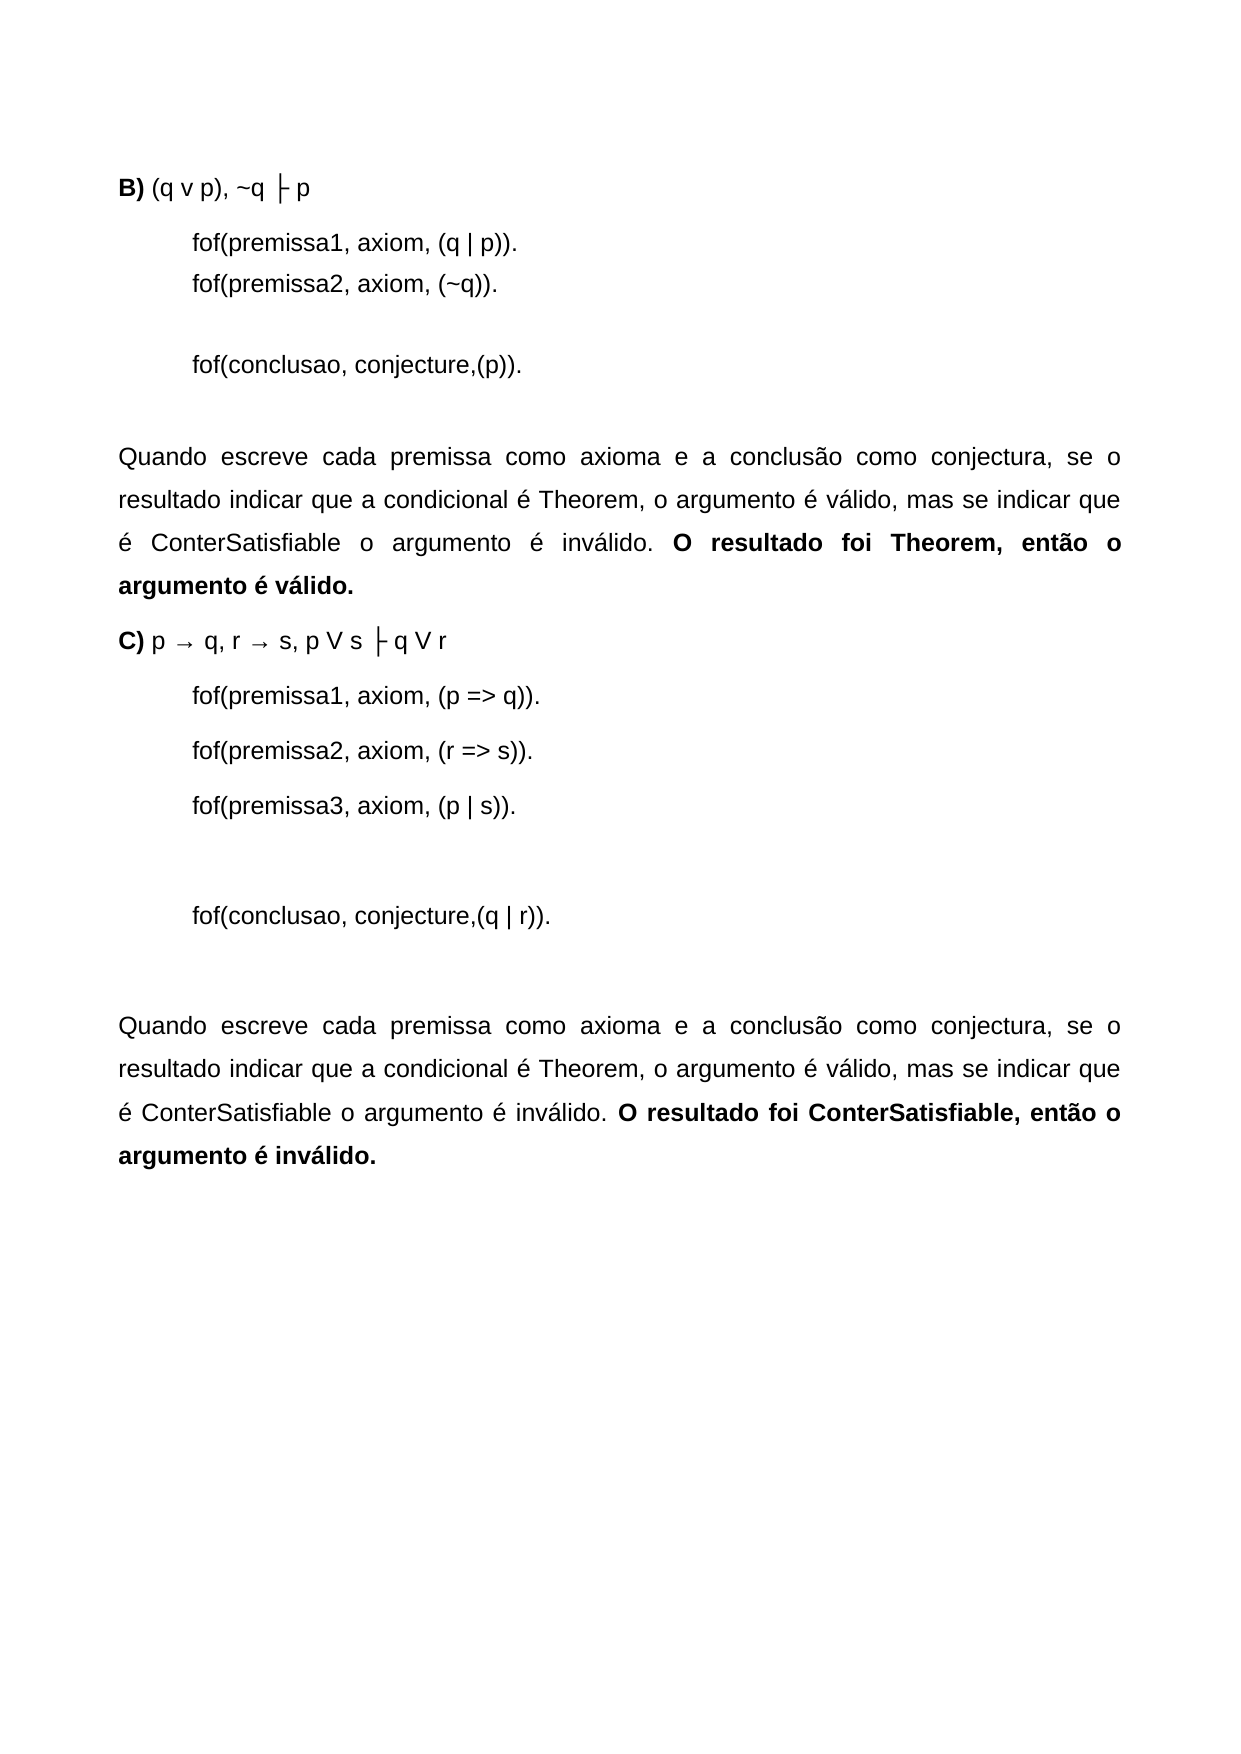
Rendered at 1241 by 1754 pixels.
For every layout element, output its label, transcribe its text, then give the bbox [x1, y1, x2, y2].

text fof(premissa2, axiom, (r => s)). [118, 736, 1122, 765]
text Quando escreve cada premissa como axioma e a conclusão como conjectura, se o resultado indicar que a condicional é Theorem, o argumento é válido, mas se indicar que é ConterSatisfiable o argumento é inválido. O resultado foi ConterSatisfiable, então o argumento é inválido. [118, 1011, 1122, 1169]
text Quando escreve cada premissa como axioma e a conclusão como conjectura, se o resultado indicar que a condicional é Theorem, o argumento é válido, mas se indicar que é ConterSatisfiable o argumento é inválido. O resultado foi Theorem, então o argumento é válido. [118, 442, 1122, 600]
text C) p → q, r → s, p V s ├ q V r [379, 626, 1122, 655]
text C) p → q, r → s, p V s ├ q V r [118, 626, 377, 655]
text fof(premissa3, axiom, (p | s)). [118, 791, 1122, 820]
text B) (q v p), ~q ├ p [281, 173, 1122, 202]
text fof(conclusao, conjecture,(q | r)). [118, 901, 1122, 930]
text fof(premissa2, axiom, (~q)). [118, 269, 1122, 297]
text B) (q v p), ~q ├ p [118, 173, 279, 202]
text fof(premissa1, axiom, (q | p)). [118, 228, 1122, 257]
text fof(premissa1, axiom, (p => q)). [118, 681, 1122, 710]
text fof(conclusao, conjecture,(p)). [118, 350, 1122, 379]
